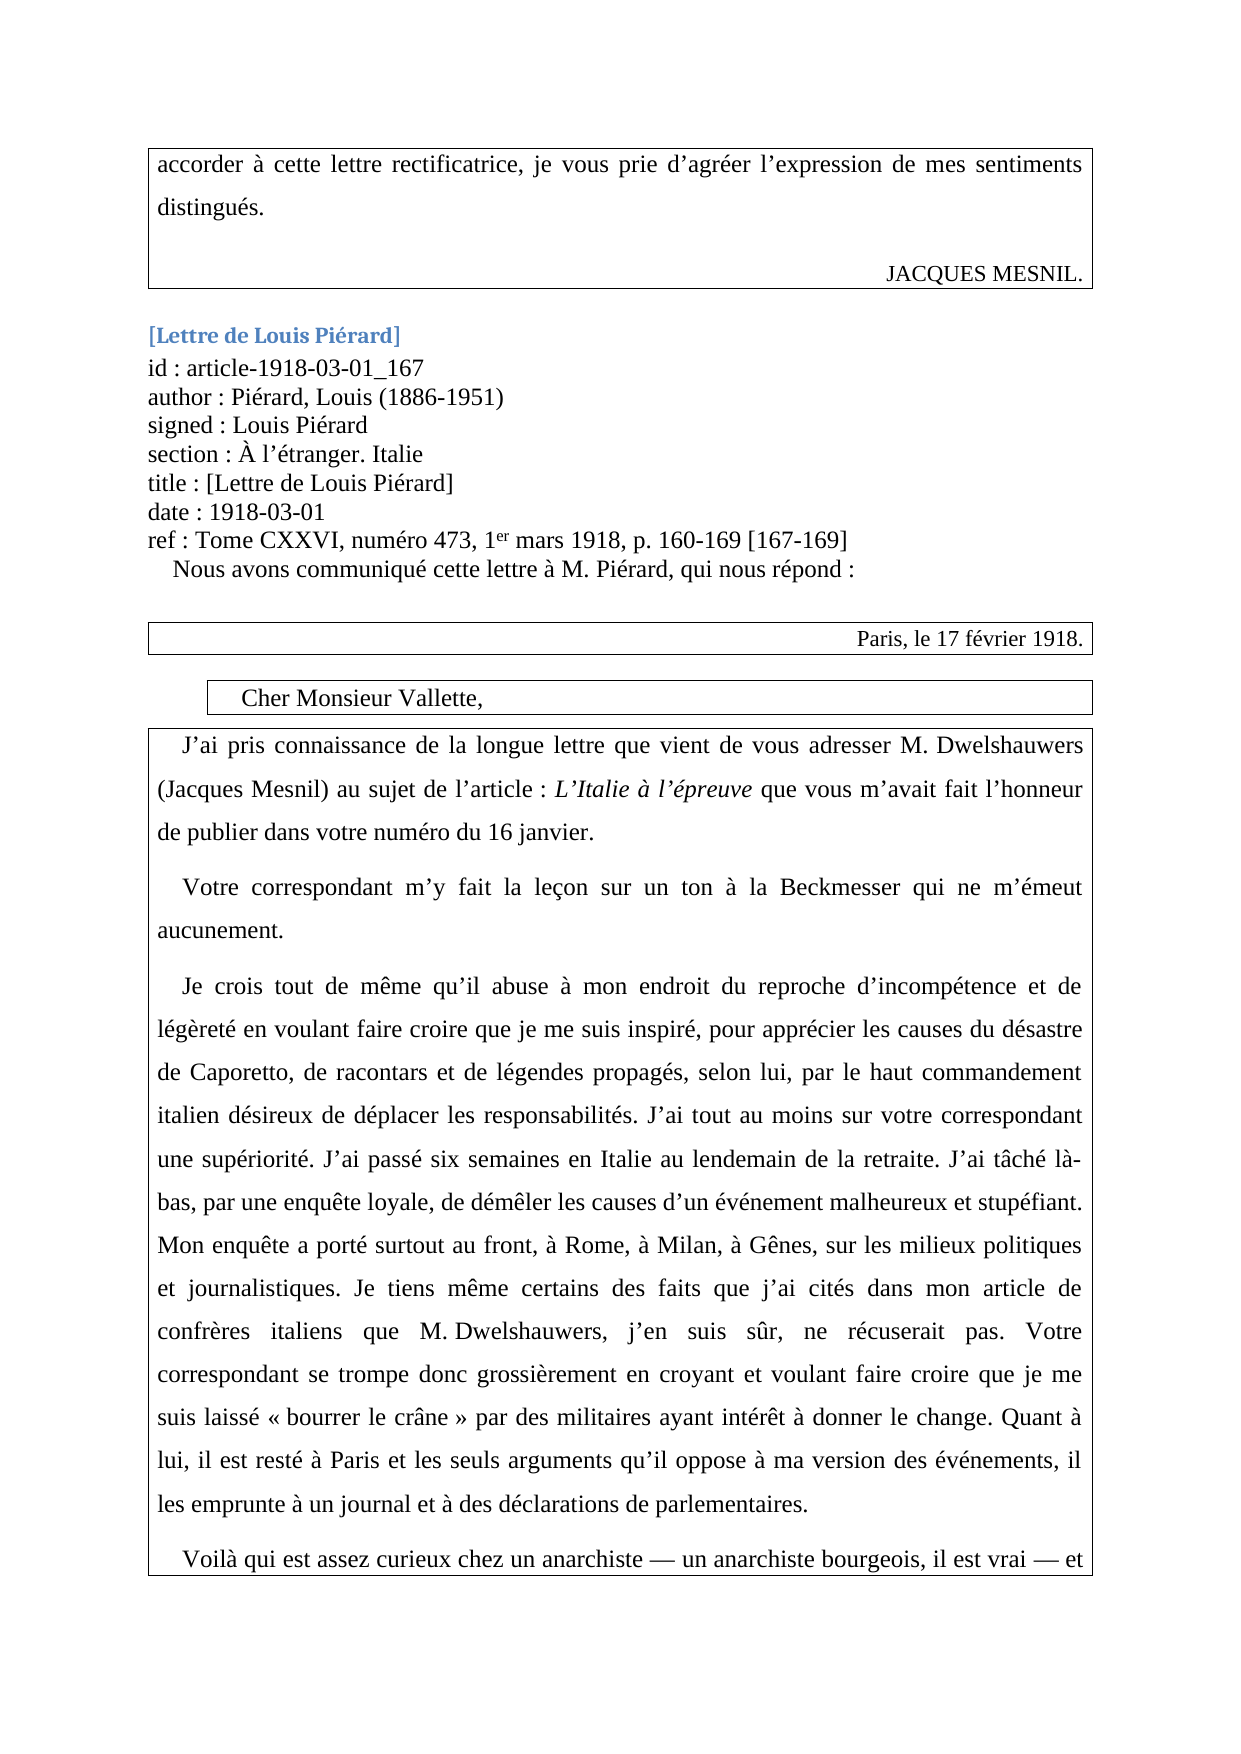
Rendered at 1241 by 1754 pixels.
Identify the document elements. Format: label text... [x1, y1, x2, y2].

text Voilà qui est assez curieux chez un anarchiste — un anarchiste bourgeois, il est vrai — et [149, 1541, 1092, 1575]
text Cher Monsieur Vallette, [208, 681, 1092, 714]
text title : [Lettre de Louis Piérard] [148, 468, 1093, 497]
text signed : Louis Piérard [148, 410, 1093, 439]
text section : À l’étranger. Italie [148, 439, 1093, 468]
text ref : Tome CXXVI, numéro 473, 1er mars 1918, p. 160-169 [167-169] [148, 525, 1093, 554]
text Paris, le 17 février 1918. [149, 623, 1092, 654]
text id : article-1918-03-01_167 [148, 353, 1093, 382]
text JACQUES MESNIL. [149, 259, 1092, 288]
text accorder à cette lettre rectificatrice, je vous prie d’agréer l’expression de mes sentiments distingués. [149, 149, 1092, 221]
text Je crois tout de même qu’il abuse à mon endroit du reproche d’incompétence et de légèreté en voulant faire croire que je me suis inspiré, pour apprécier les causes du désastre de Caporetto, de racontars et de légendes propagés, selon lui, par le haut commandement italien désireux de déplacer les responsabilités. J’ai tout au moins sur votre correspondant une supériorité. J’ai passé six semaines en Italie au lendemain de la retraite. J’ai tâché là-bas, par une enquête loyale, de démêler les causes d’un événement malheureux et stupéfiant. Mon enquête a porté surtout au front, à Rome, à Milan, à Gênes, sur les milieux politiques et journalistiques. Je tiens même certains des faits que j’ai cités dans mon article de confrères italiens que M. Dwelshauwers, j’en suis sûr, ne récuserait pas. Votre correspondant se trompe donc grossièrement en croyant et voulant faire croire que je me suis laissé « bourrer le crâne » par des militaires ayant intérêt à donner le change. Quant à lui, il est resté à Paris et les seuls arguments qu’il oppose à ma version des événements, il les emprunte à un journal et à des déclarations de parlementaires. [149, 968, 1092, 1517]
text date : 1918-03-01 [148, 497, 1093, 525]
text Nous avons communiqué cette lettre à M. Piérard, qui nous répond : [148, 554, 1093, 583]
text J’ai pris connaissance de la longue lettre que vient de vous adresser M. Dwelshauwers (Jacques Mesnil) au sujet de l’article : L’Italie à l’épreuve que vous m’avait fait l’honneur de publier dans votre numéro du 16 janvier. [149, 729, 1092, 846]
text Votre correspondant m’y fait la leçon sur un ton à la Beckmesser qui ne m’émeut aucunement. [149, 869, 1092, 944]
subtitle [Lettre de Louis Piérard] [148, 323, 1093, 349]
text author : Piérard, Louis (1886-1951) [148, 382, 1093, 410]
